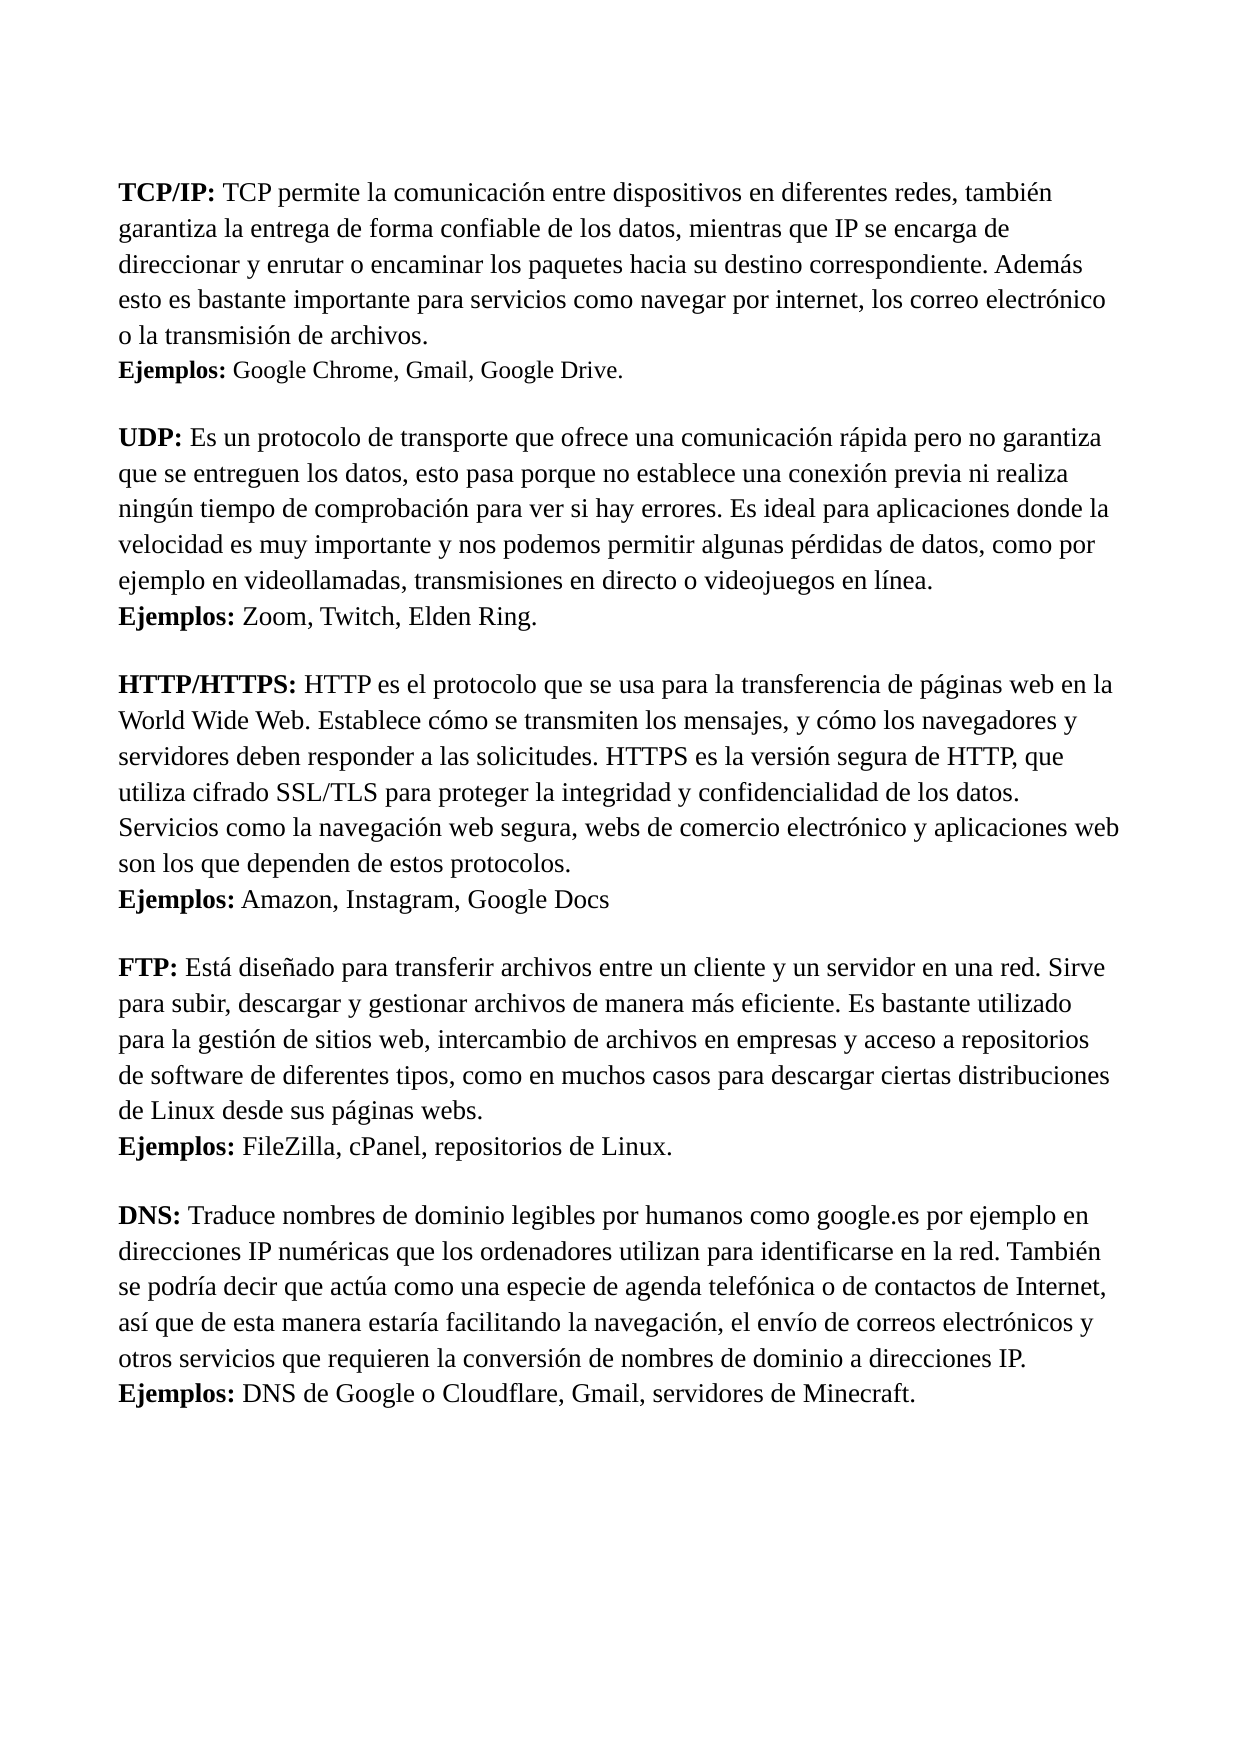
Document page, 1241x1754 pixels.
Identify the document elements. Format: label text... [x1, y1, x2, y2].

text HTTP/HTTPS: HTTP es el protocolo que se usa para la transferencia de páginas web en la World Wide Web. Establece cómo se transmiten los mensajes, y cómo los navegadores y servidores deben responder a las solicitudes. HTTPS es la versión segura de HTTP, que utiliza cifrado SSL/TLS para proteger la integridad y confidencialidad de los datos. Servicios como la navegación web segura, webs de comercio electrónico y aplicaciones web son los que dependen de estos protocolos. [118, 668, 1122, 878]
text UDP: Es un protocolo de transporte que ofrece una comunicación rápida pero no garantiza que se entreguen los datos, esto pasa porque no establece una conexión previa ni realiza ningún tiempo de comprobación para ver si hay errores. Es ideal para aplicaciones donde la velocidad es muy importante y nos podemos permitir algunas pérdidas de datos, como por ejemplo en videollamadas, transmisiones en directo o videojuegos en línea. [118, 421, 1122, 595]
text FTP: Está diseñado para transferir archivos entre un cliente y un servidor en una red. Sirve para subir, descargar y gestionar archivos de manera más eficiente. Es bastante utilizado para la gestión de sitios web, intercambio de archivos en empresas y acceso a repositorios de software de diferentes tipos, como en muchos casos para descargar ciertas distribuciones de Linux desde sus páginas webs. [118, 952, 1122, 1126]
text Ejemplos: FileZilla, cPanel, repositorios de Linux. [118, 1130, 1122, 1161]
text Ejemplos: DNS de Google o Cloudflare, Gmail, servidores de Minecraft. [118, 1378, 1122, 1409]
text Ejemplos: Amazon, Instagram, Google Docs [118, 883, 1122, 914]
text DNS: Traduce nombres de dominio legibles por humanos como google.es por ejemplo en direcciones IP numéricas que los ordenadores utilizan para identificarse en la red. También se podría decir que actúa como una especie de agenda telefónica o de contactos de Internet, así que de esta manera estaría facilitando la navegación, el envío de correos electrónicos y otros servicios que requieren la conversión de nombres de dominio a direcciones IP. [118, 1199, 1122, 1373]
text Ejemplos: Google Chrome, Gmail, Google Drive. [118, 355, 1122, 384]
text TCP/IP: TCP permite la comunicación entre dispositivos en diferentes redes, también garantiza la entrega de forma confiable de los datos, mientras que IP se encarga de direccionar y enrutar o encaminar los paquetes hacia su destino correspondiente. Además esto es bastante importante para servicios como navegar por internet, los correo electrónico o la transmisión de archivos. [118, 176, 1122, 350]
text Ejemplos: Zoom, Twitch, Elden Ring. [118, 600, 1122, 631]
